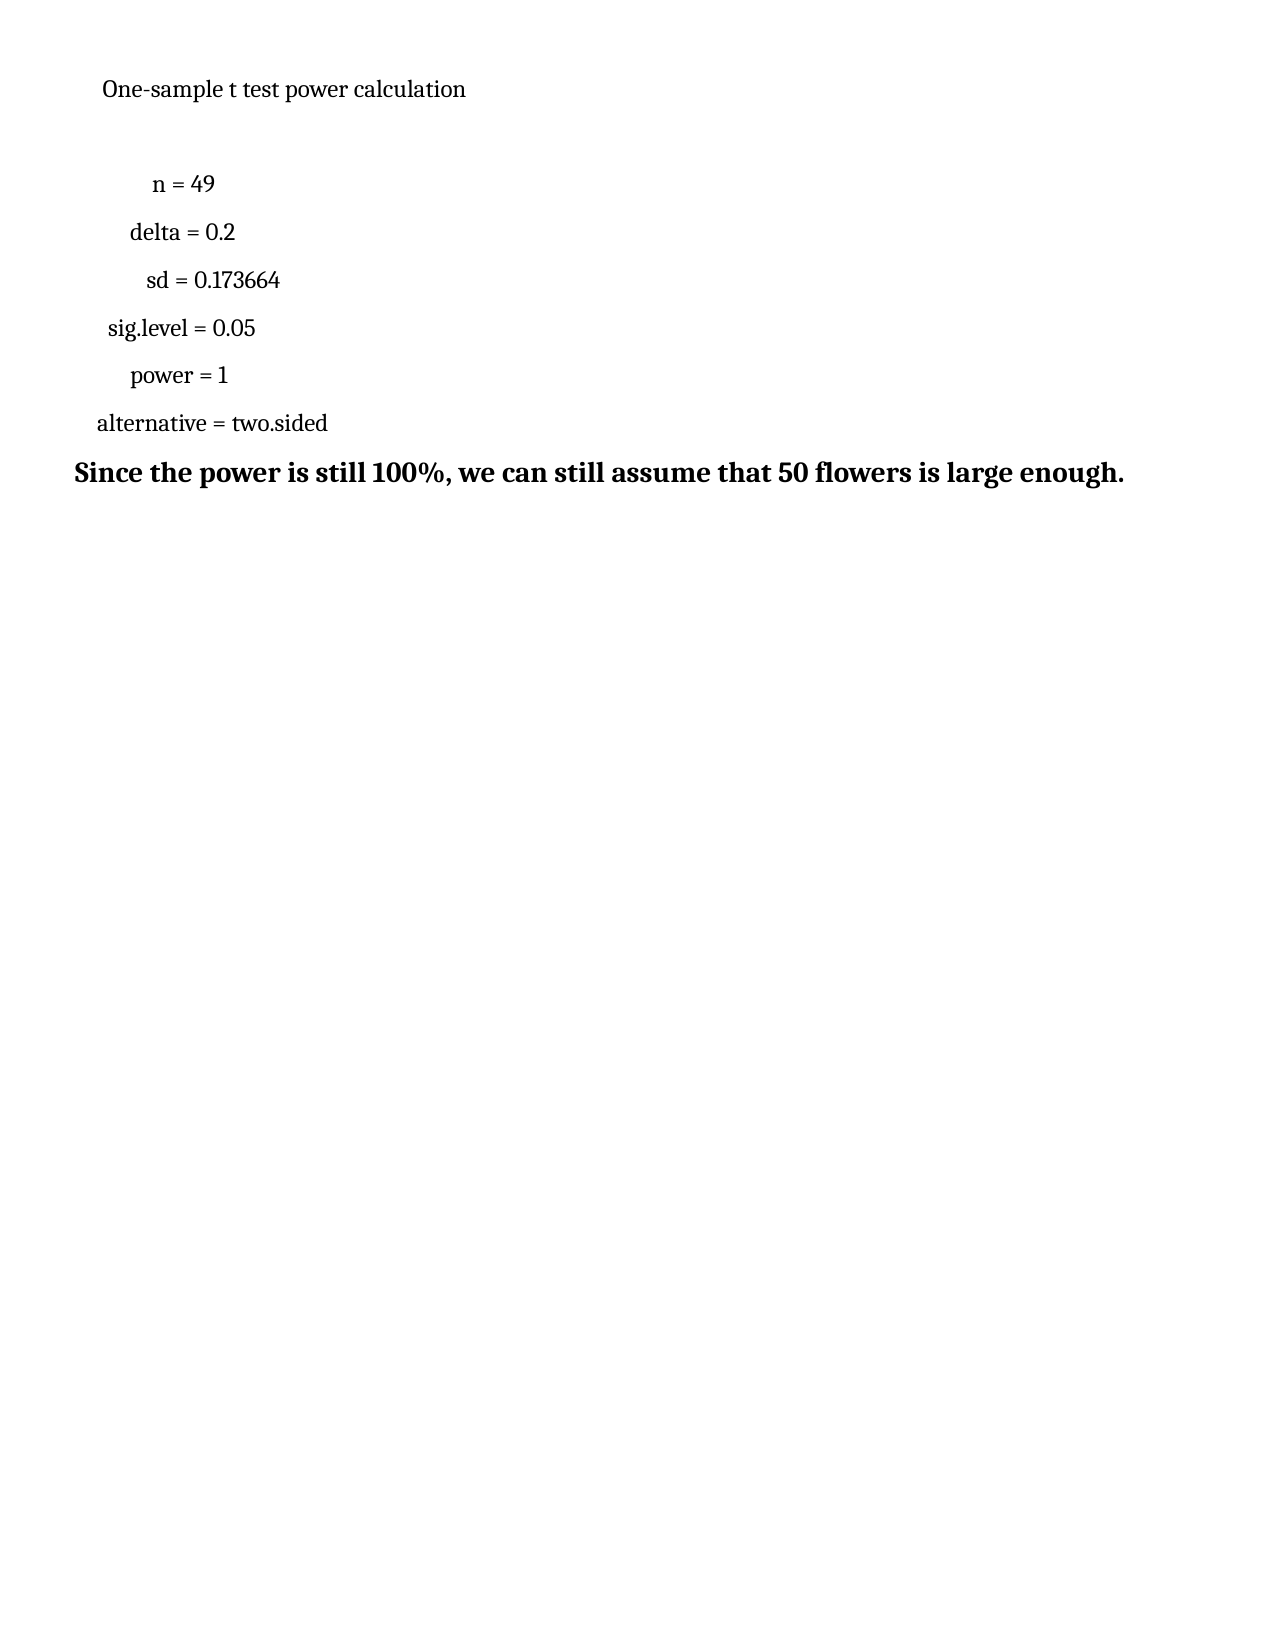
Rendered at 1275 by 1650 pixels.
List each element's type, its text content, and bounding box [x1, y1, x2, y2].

text Since the power is still 100%, we can still assume that 50 flowers is large enough. [75, 457, 1200, 490]
text One-sample t test power calculation [75, 75, 1200, 104]
text sd = 0.173664 [75, 266, 1200, 294]
text n = 49 [75, 170, 1200, 199]
text sig.level = 0.05 [75, 313, 1200, 342]
text delta = 0.2 [75, 218, 1200, 247]
text power = 1 [75, 361, 1200, 390]
text alternative = two.sided [75, 409, 1200, 438]
